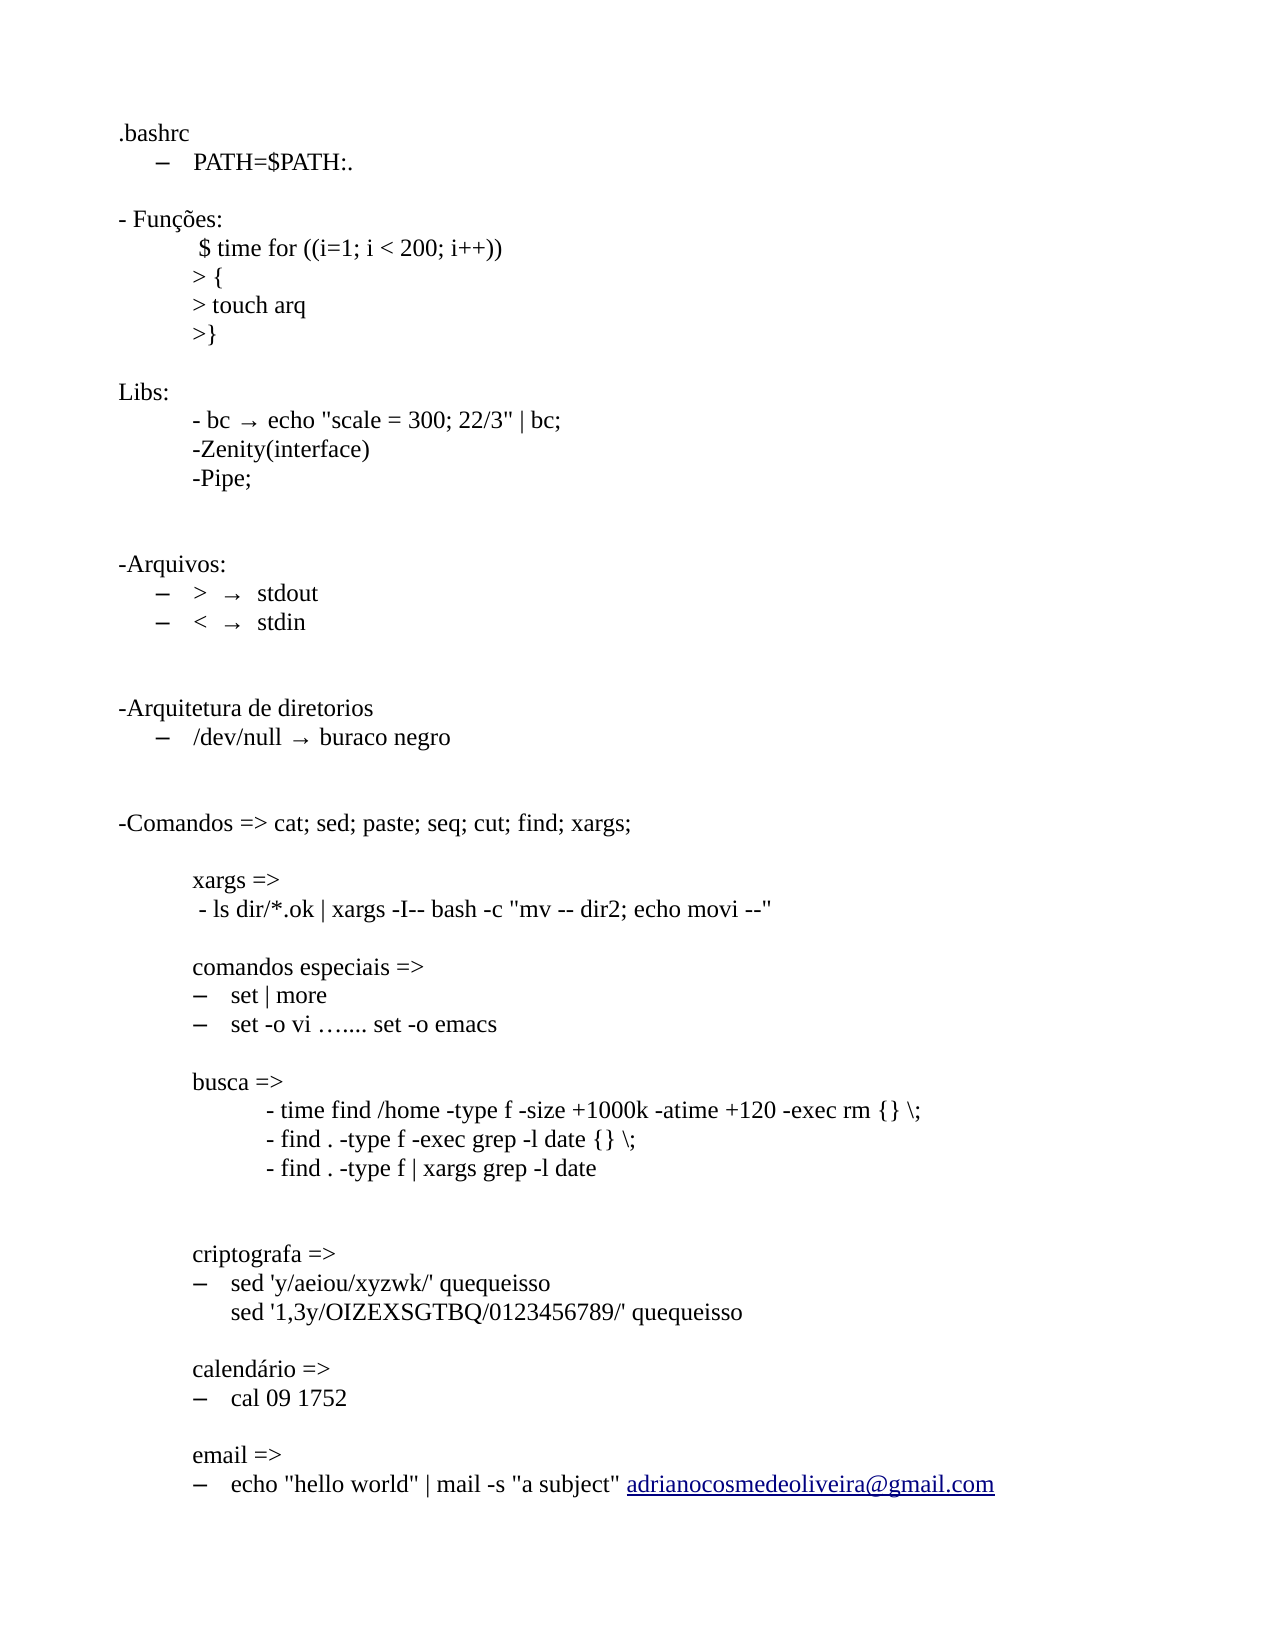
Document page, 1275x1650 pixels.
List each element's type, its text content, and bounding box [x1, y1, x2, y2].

text - find . -type f | xargs grep -l date [118, 1153, 1157, 1182]
text >} [118, 319, 1157, 348]
text > { [118, 262, 1157, 291]
text > touch arq [118, 291, 1157, 319]
list cal 09 1752 [193, 1383, 1157, 1412]
list PATH=$PATH:. [156, 147, 1157, 176]
text -Pipe; [118, 463, 1157, 492]
text xargs => [118, 866, 1157, 894]
list /dev/null → buraco negro [156, 722, 1157, 751]
text email => [118, 1441, 1157, 1469]
text - find . -type f -exec grep -l date {} \; [118, 1124, 1157, 1153]
text -Comandos => cat; sed; paste; seq; cut; find; xargs; [118, 808, 1157, 837]
text - Funções: [118, 204, 1157, 233]
list sed '1,3y/OIZEXSGTBQ/0123456789/' quequeisso [193, 1297, 1157, 1326]
list set | more [193, 981, 1157, 1009]
text -Zenity(interface) [118, 434, 1157, 463]
text busca => [118, 1067, 1157, 1096]
text - bc → echo "scale = 300; 22/3" | bc; [118, 406, 1157, 434]
text -Arquivos: [118, 549, 1157, 578]
text $ time for ((i=1; i < 200; i++)) [118, 233, 1157, 262]
list > → stdout [156, 578, 1157, 607]
list set -o vi ….... set -o emacs [193, 1009, 1157, 1038]
list sed 'y/aeiou/xyzwk/' quequeisso [193, 1268, 1157, 1297]
text - time find /home -type f -size +1000k -atime +120 -exec rm {} \; [118, 1096, 1157, 1124]
text .bashrc [118, 118, 1157, 147]
text Libs: [118, 377, 1157, 406]
text -Arquitetura de diretorios [118, 693, 1157, 722]
text calendário => [118, 1354, 1157, 1383]
text comandos especiais => [118, 952, 1157, 981]
list echo "hello world" | mail -s "a subject" adrianocosmedeoliveira@gmail.com [193, 1469, 1157, 1498]
list < → stdin [156, 607, 1157, 636]
text - ls dir/*.ok | xargs -I-- bash -c "mv -- dir2; echo movi --" [118, 894, 1157, 923]
text criptografa => [118, 1239, 1157, 1268]
